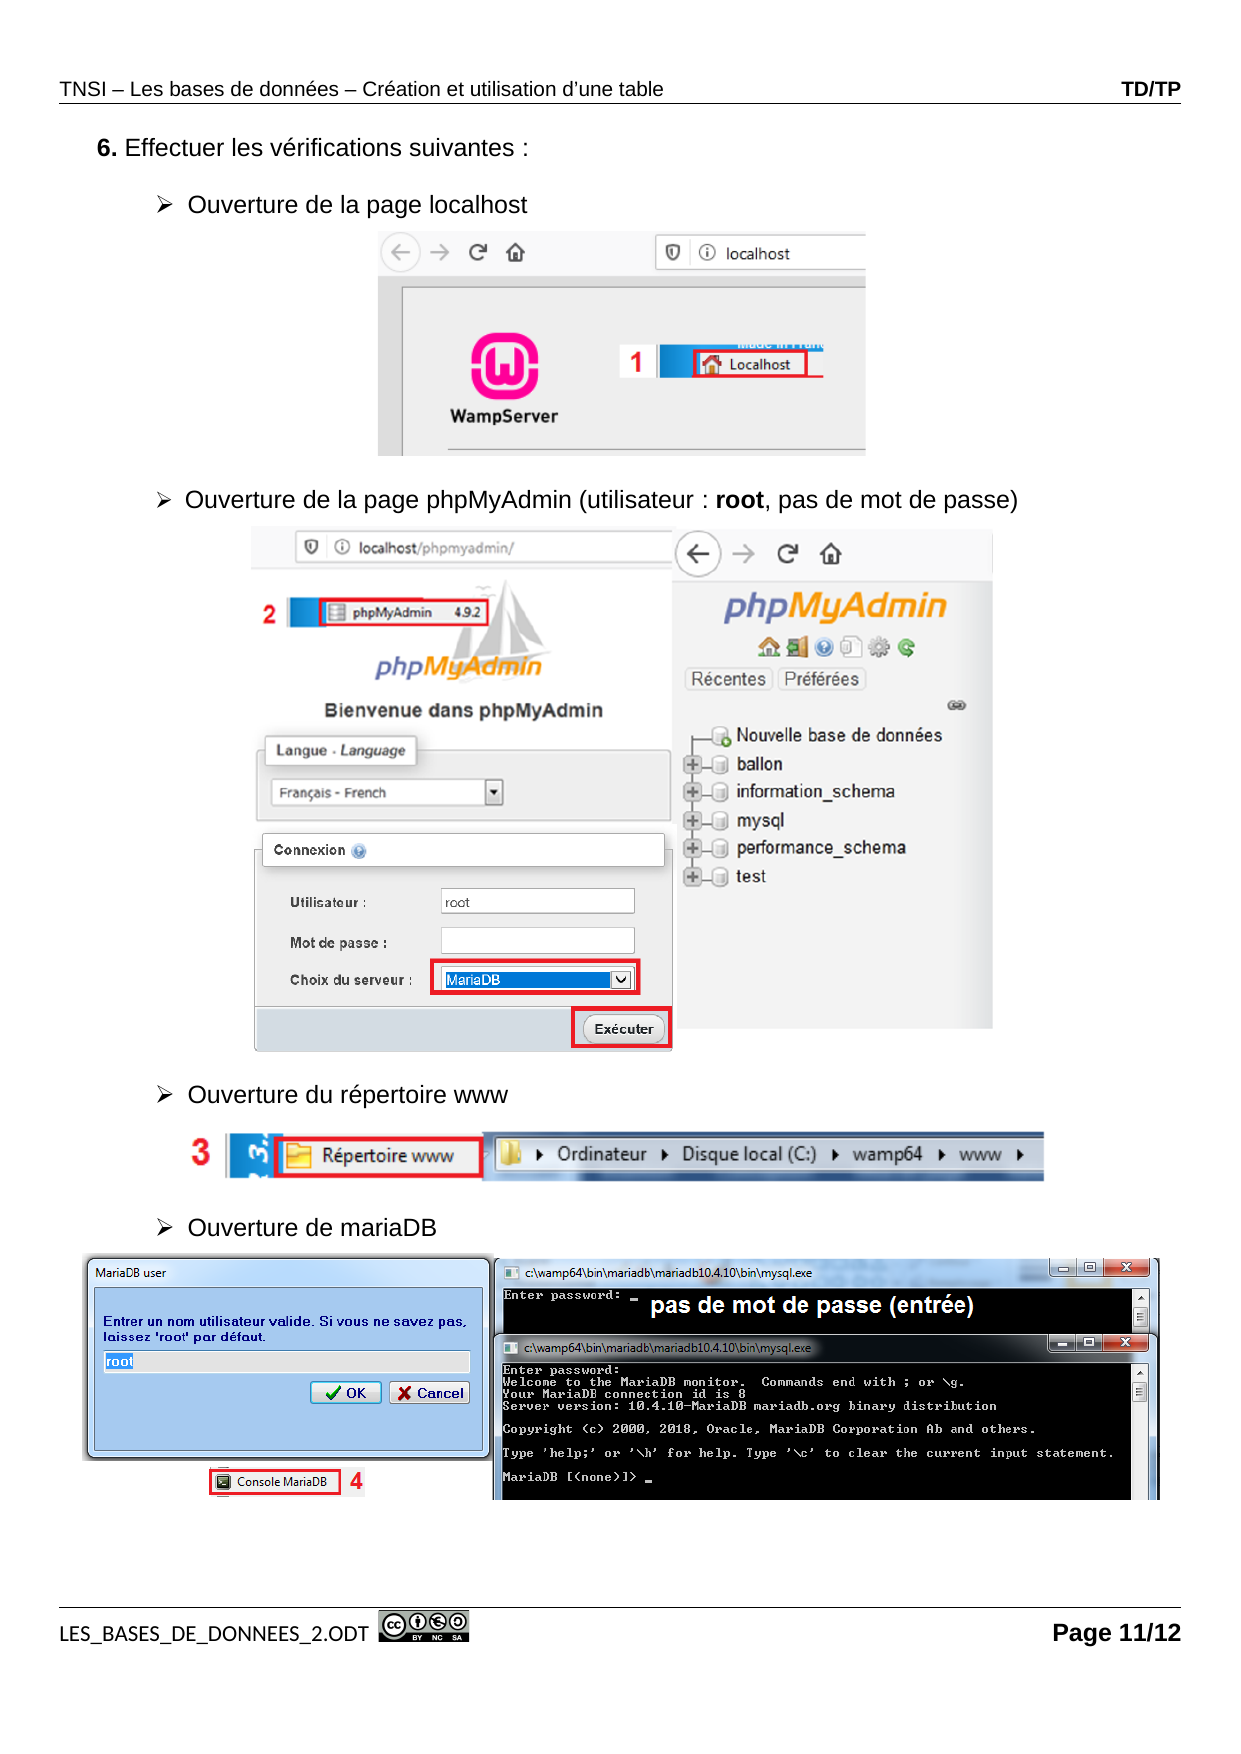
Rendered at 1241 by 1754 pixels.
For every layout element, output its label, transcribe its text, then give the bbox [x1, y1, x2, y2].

list Ouverture de mariaDB [155, 1212, 1181, 1241]
list Ouverture de la page phpMyAdmin (utilisateur : root, pas de mot de passe) [155, 484, 1181, 513]
list Ouverture de la page localhost [155, 190, 1181, 219]
list Effectuer les vérifications suivantes : [97, 133, 1181, 161]
list Ouverture du répertoire www [155, 1080, 1181, 1109]
picture [377, 231, 866, 456]
picture [378, 1610, 470, 1642]
picture [81, 1253, 1162, 1503]
picture [188, 1121, 1052, 1183]
picture [250, 525, 993, 1052]
